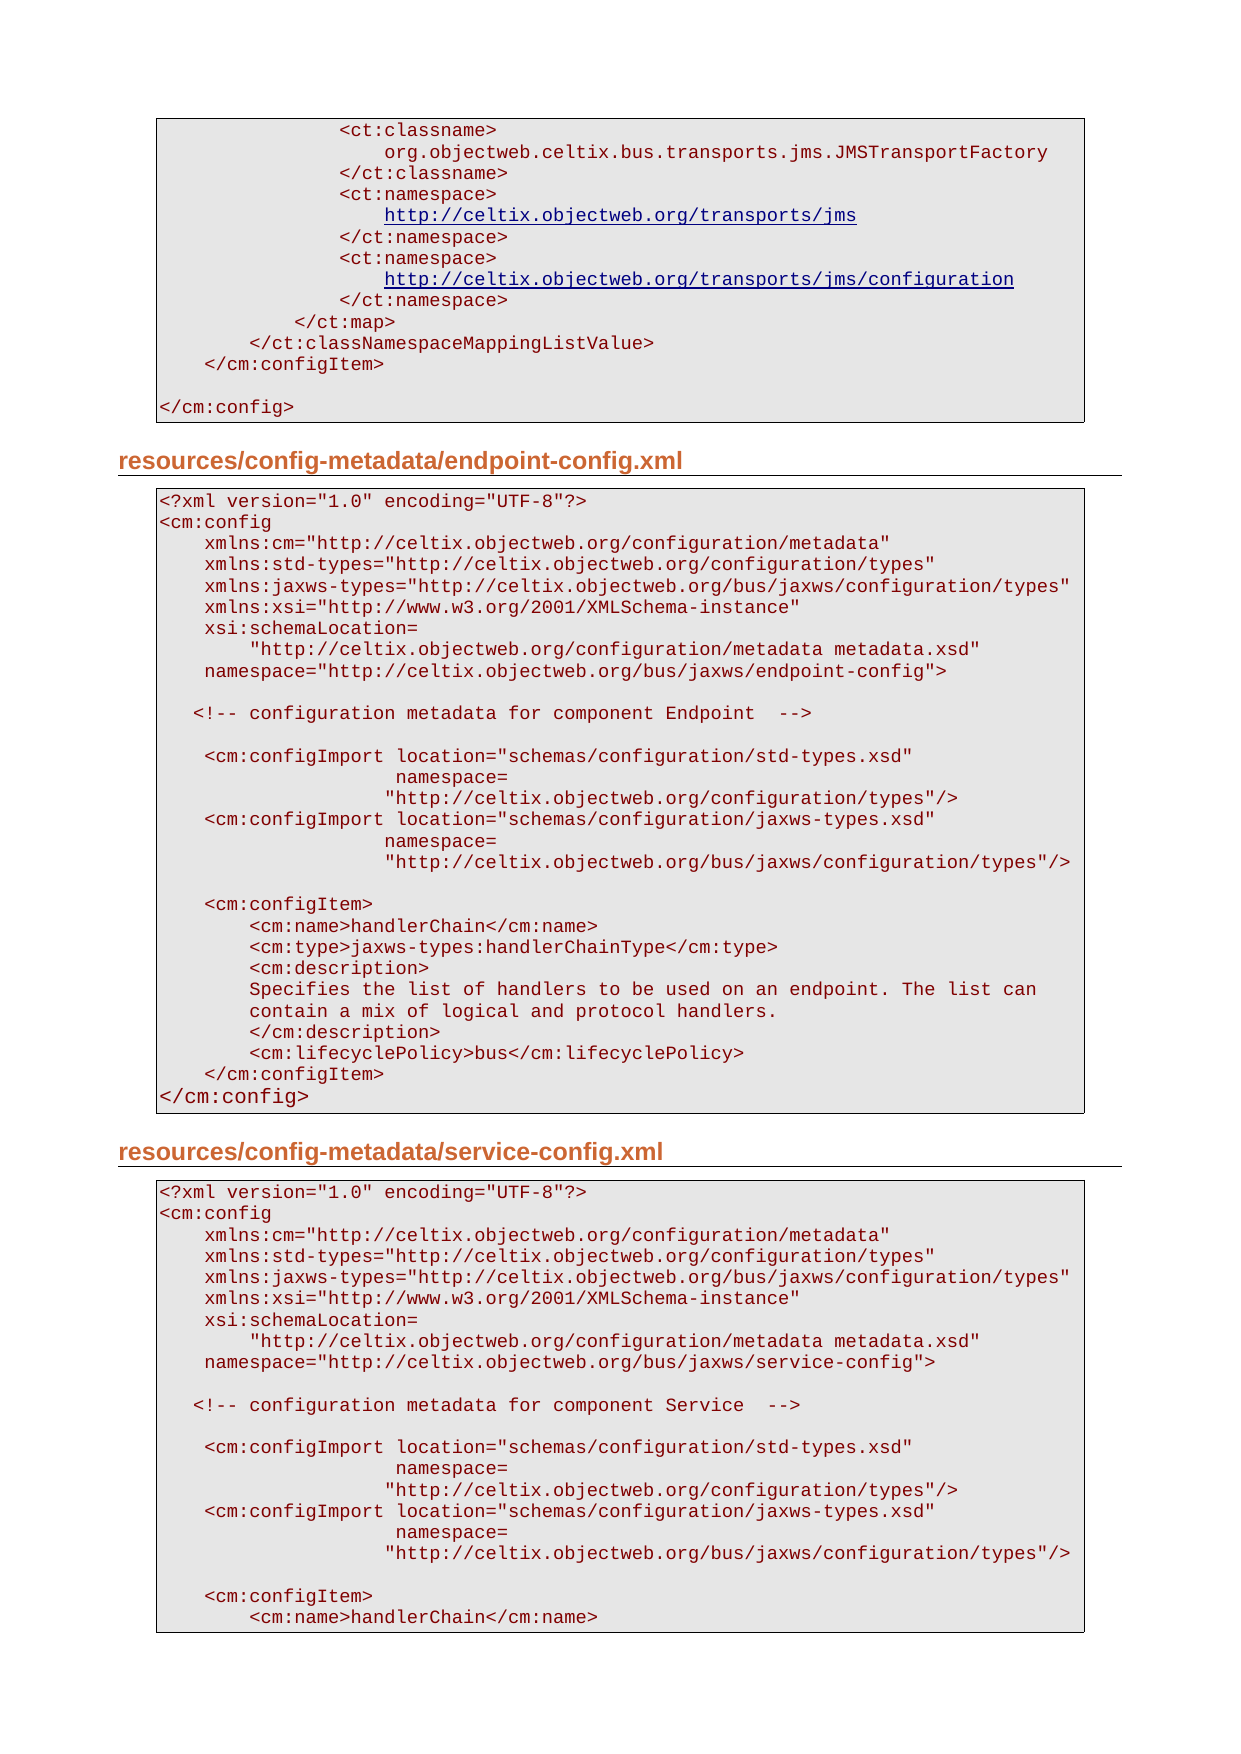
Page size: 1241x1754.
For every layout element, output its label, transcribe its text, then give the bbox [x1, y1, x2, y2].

text </ct:map> [157, 309, 1084, 331]
text namespace="http://celtix.objectweb.org/bus/jaxws/endpoint-config"> [157, 658, 1084, 679]
text xmlns:std-types="http://celtix.objectweb.org/configuration/types" [157, 552, 1084, 573]
text <cm:configImport location="schemas/configuration/std-types.xsd" [157, 743, 1084, 764]
text </cm:configItem> [157, 352, 1084, 373]
text <cm:name>handlerChain</cm:name> [157, 913, 1084, 934]
text <?xml version="1.0" encoding="UTF-8"?> [157, 1181, 1084, 1201]
text xmlns:xsi="http://www.w3.org/2001/XMLSchema-instance" [157, 594, 1084, 616]
text "http://celtix.objectweb.org/configuration/types"/> [157, 786, 1084, 807]
text resources/config-metadata/service-config.xml [118, 1138, 1122, 1166]
text contain a mix of logical and protocol handlers. [157, 998, 1084, 1019]
text </ct:namespace> [157, 224, 1084, 246]
text <cm:lifecyclePolicy>bus</cm:lifecyclePolicy> [157, 1041, 1084, 1062]
text <cm:configItem> [157, 892, 1084, 913]
text <ct:classname> [157, 119, 1084, 139]
text <cm:type>jaxws-types:handlerChainType</cm:type> [157, 934, 1084, 956]
text xmlns:cm="http://celtix.objectweb.org/configuration/metadata" [157, 1222, 1084, 1243]
text <!-- configuration metadata for component Service --> [157, 1392, 1084, 1413]
text </ct:classname> [157, 161, 1084, 182]
text </cm:config> [157, 1083, 1084, 1113]
text Specifies the list of handlers to be used on an endpoint. The list can [157, 977, 1084, 998]
text "http://celtix.objectweb.org/bus/jaxws/configuration/types"/> [157, 849, 1084, 871]
text "http://celtix.objectweb.org/configuration/metadata metadata.xsd" [157, 1328, 1084, 1350]
text <cm:description> [157, 956, 1084, 977]
text </cm:description> [157, 1019, 1084, 1041]
text namespace= [157, 1520, 1084, 1541]
text "http://celtix.objectweb.org/configuration/types"/> [157, 1477, 1084, 1498]
text "http://celtix.objectweb.org/bus/jaxws/configuration/types"/> [157, 1541, 1084, 1562]
text namespace= [157, 764, 1084, 786]
text </cm:configItem> [157, 1062, 1084, 1083]
text </ct:classNamespaceMappingListValue> [157, 331, 1084, 352]
text namespace="http://celtix.objectweb.org/bus/jaxws/service-config"> [157, 1350, 1084, 1371]
text "http://celtix.objectweb.org/configuration/metadata metadata.xsd" [157, 637, 1084, 658]
text </ct:namespace> [157, 288, 1084, 309]
text </cm:config> [157, 394, 1084, 422]
text <?xml version="1.0" encoding="UTF-8"?> [157, 489, 1084, 509]
text xmlns:cm="http://celtix.objectweb.org/configuration/metadata" [157, 531, 1084, 552]
text xmlns:jaxws-types="http://celtix.objectweb.org/bus/jaxws/configuration/types" [157, 1265, 1084, 1286]
text http://celtix.objectweb.org/transports/jms [157, 203, 1084, 224]
text xmlns:jaxws-types="http://celtix.objectweb.org/bus/jaxws/configuration/types" [157, 573, 1084, 594]
text <cm:configImport location="schemas/configuration/std-types.xsd" [157, 1435, 1084, 1456]
text <!-- configuration metadata for component Endpoint --> [157, 701, 1084, 722]
text <cm:configImport location="schemas/configuration/jaxws-types.xsd" [157, 807, 1084, 828]
text <ct:namespace> [157, 182, 1084, 203]
text <cm:name>handlerChain</cm:name> [157, 1605, 1084, 1632]
text org.objectweb.celtix.bus.transports.jms.JMSTransportFactory [157, 139, 1084, 161]
text <cm:config [157, 1201, 1084, 1222]
text <cm:configImport location="schemas/configuration/jaxws-types.xsd" [157, 1498, 1084, 1520]
text xmlns:xsi="http://www.w3.org/2001/XMLSchema-instance" [157, 1286, 1084, 1307]
text <ct:namespace> [157, 246, 1084, 267]
text xsi:schemaLocation= [157, 616, 1084, 637]
text namespace= [157, 1456, 1084, 1477]
text resources/config-metadata/endpoint-config.xml [118, 447, 1122, 475]
text xsi:schemaLocation= [157, 1307, 1084, 1328]
text <cm:configItem> [157, 1583, 1084, 1605]
text http://celtix.objectweb.org/transports/jms/configuration [157, 267, 1084, 288]
text <cm:config [157, 509, 1084, 531]
text namespace= [157, 828, 1084, 849]
text xmlns:std-types="http://celtix.objectweb.org/configuration/types" [157, 1243, 1084, 1265]
